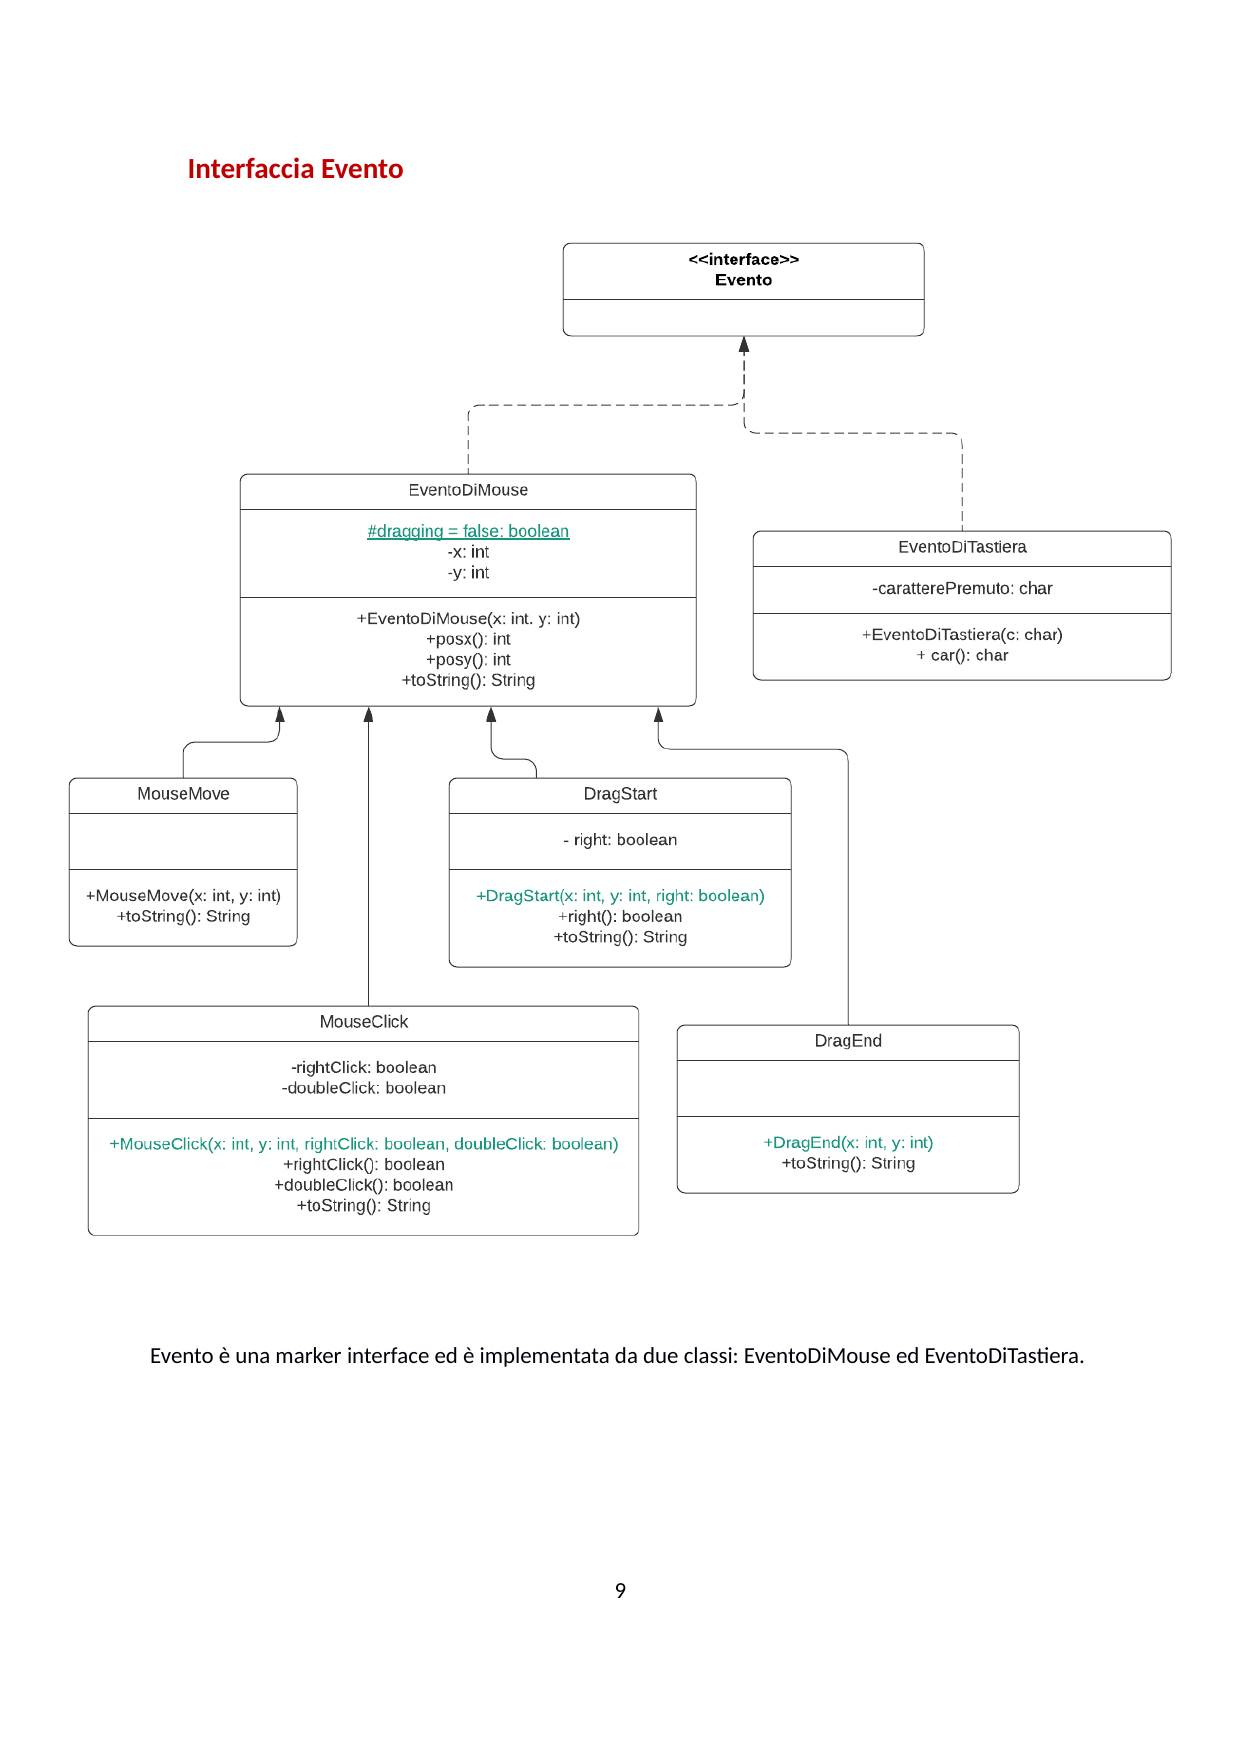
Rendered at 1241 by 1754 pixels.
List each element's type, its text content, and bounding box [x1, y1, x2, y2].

text Evento è una marker interface ed è implementata da due classi: EventoDiMouse ed EventoDiTastiera. [150, 1341, 1090, 1369]
picture [31, 205, 1209, 1273]
text Interfaccia Evento [187, 150, 1090, 186]
